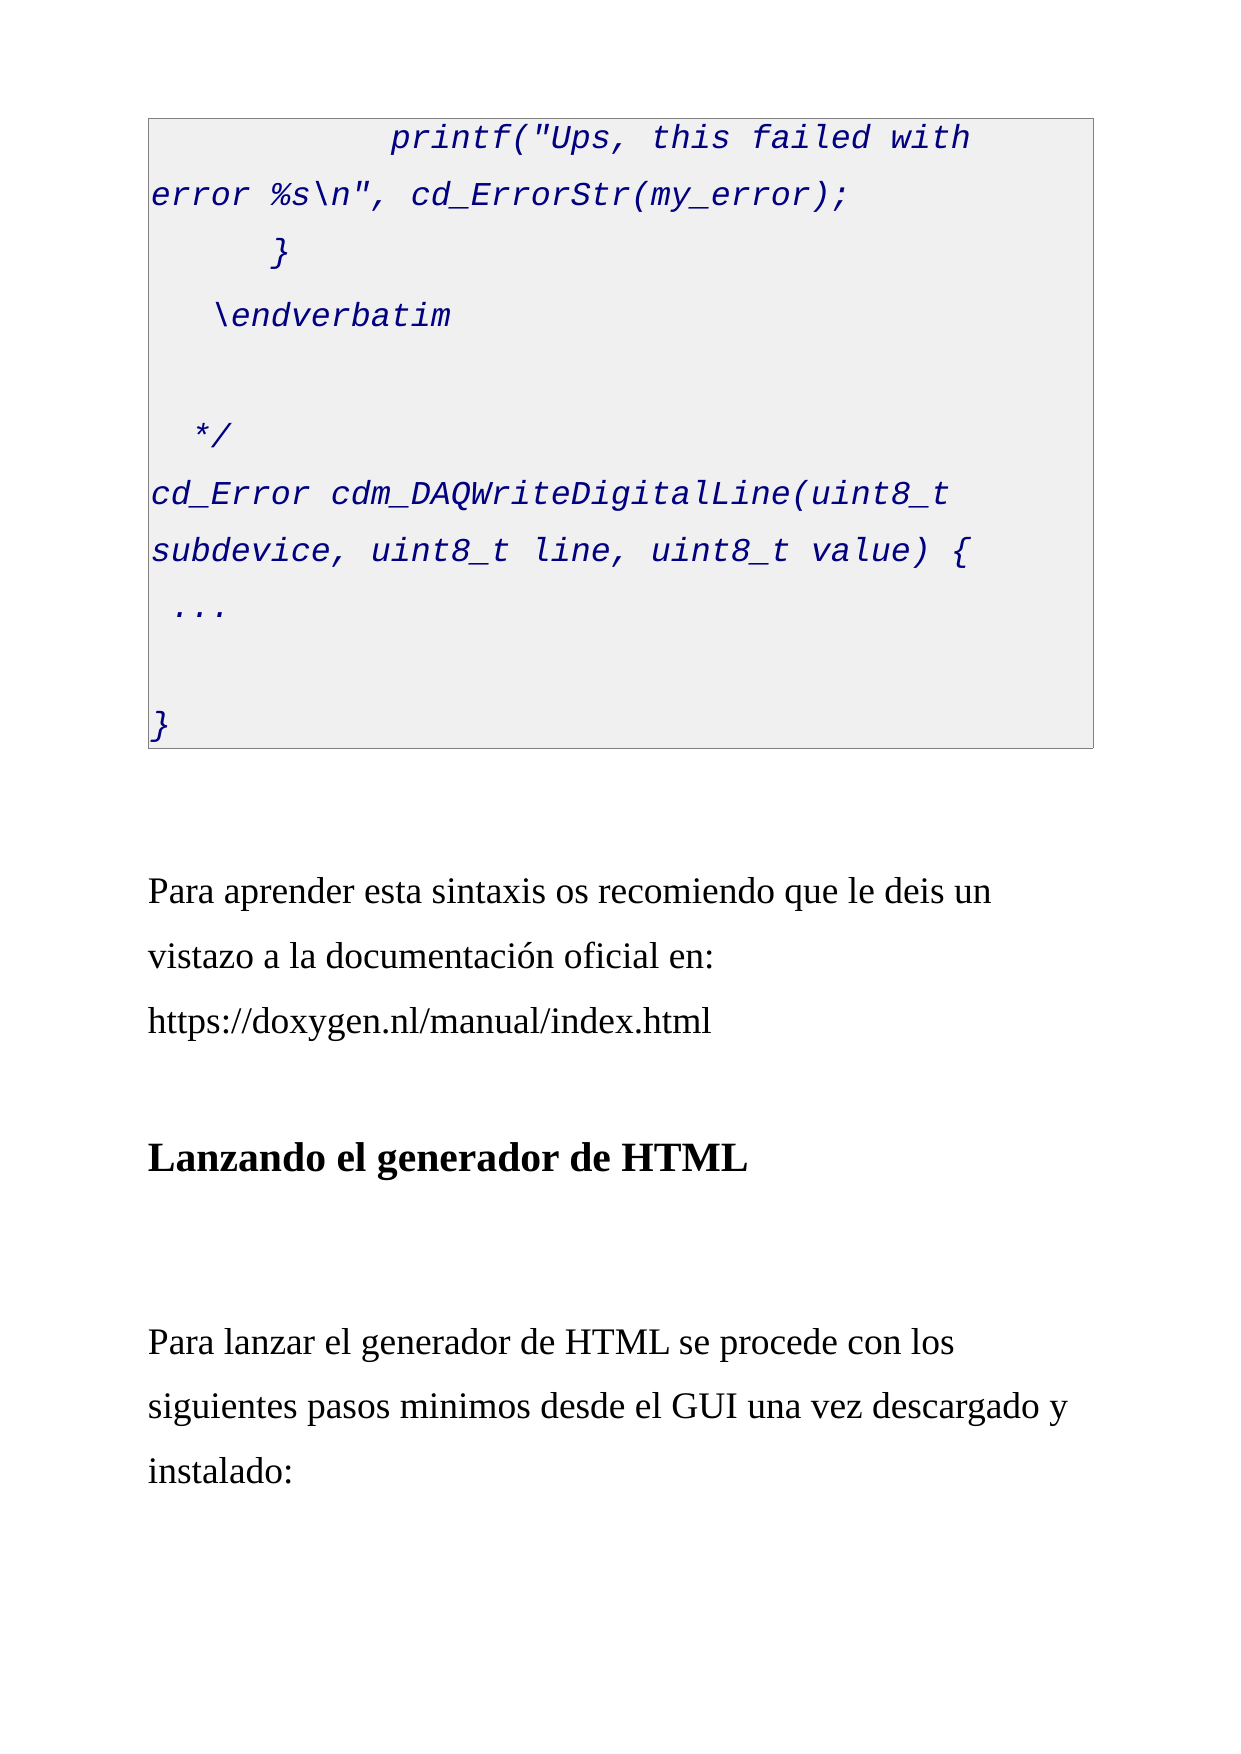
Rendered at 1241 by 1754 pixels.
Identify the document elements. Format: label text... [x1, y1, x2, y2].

text Para aprender esta sintaxis os recomiendo que le deis un vistazo a la documentación oficial en: https://doxygen.nl/manual/index.html [148, 869, 1093, 1099]
text ... [149, 587, 1093, 628]
text } [149, 704, 1093, 748]
text printf("Ups, this failed with error %s\n", cd_ErrorStr(my_error); [149, 119, 1093, 216]
text } [149, 231, 1093, 272]
text cd_Error cdm_DAQWriteDigitalLine(uint8_t subdevice, uint8_t line, uint8_t value) { [149, 474, 1093, 571]
text */ [149, 417, 1093, 458]
text Para lanzar el generador de HTML se procede con los siguientes pasos minimos desde el GUI una vez descargado y instalado: [148, 1319, 1093, 1492]
text \endverbatim [149, 288, 1093, 337]
text Lanzando el generador de HTML [148, 1132, 1093, 1180]
